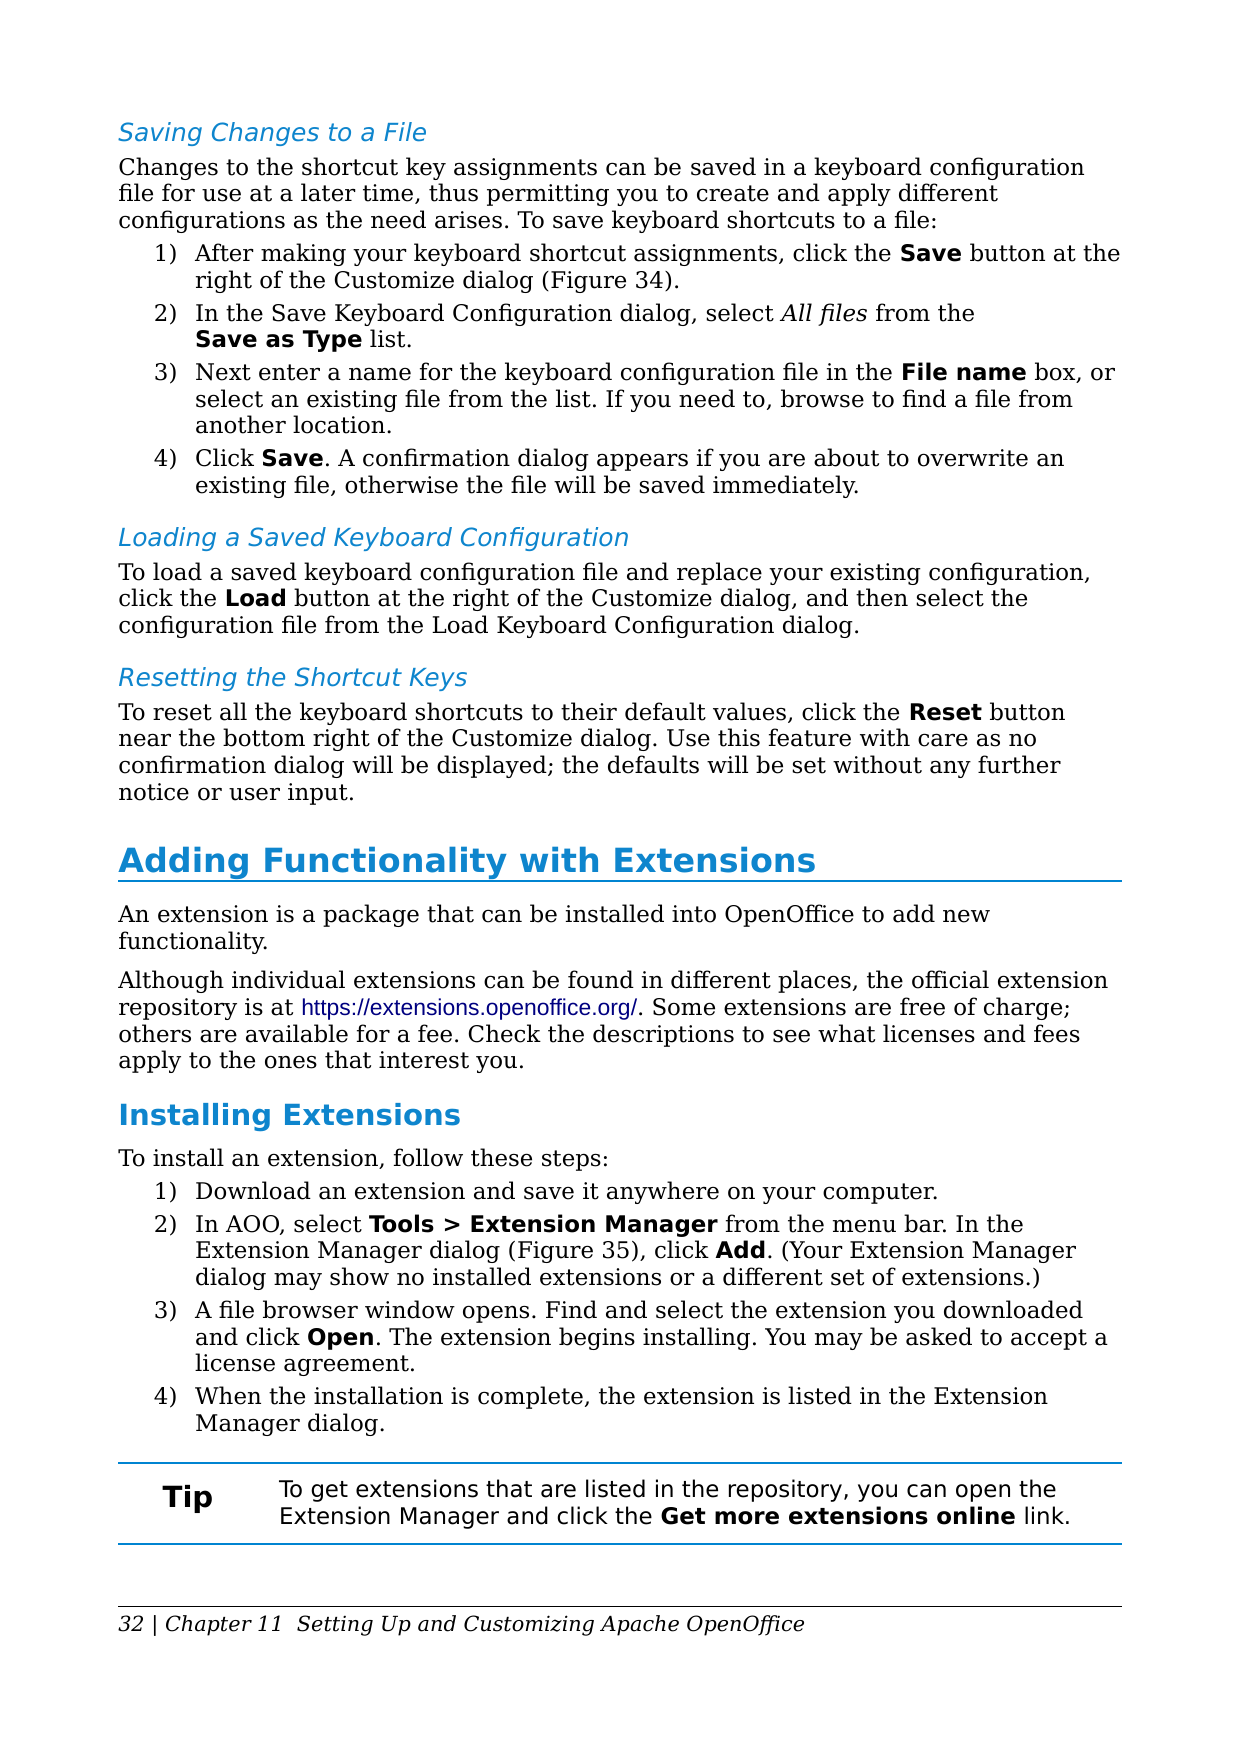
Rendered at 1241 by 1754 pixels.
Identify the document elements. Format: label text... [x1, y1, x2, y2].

table_header To get extensions that are listed in the repository, you can open the Extension Manager and click the Get more extensions online link. [258, 1464, 1122, 1543]
list In the Save Keyboard Configuration dialog, select All files from the Save as Type list. [177, 300, 1122, 353]
text Although individual extensions can be found in different places, the official extension repository is at https://extensions.openoffice.org/. Some extensions are free of charge; others are available for a fee. Check the descriptions to see what licenses and fees apply to the ones that interest you. [118, 967, 1122, 1074]
subtitle Adding Functionality with Extensions [118, 842, 1122, 880]
list Click Save. A confirmation dialog appears if you are about to overwrite an existing file, otherwise the file will be saved immediately. [177, 446, 1122, 499]
text An extension is a package that can be installed into OpenOffice to add new functionality. [118, 901, 1122, 955]
text To load a saved keyboard configuration file and replace your existing configuration, click the Load button at the right of the Customize dialog, and then select the configuration file from the Load Keyboard Configuration dialog. [118, 559, 1122, 639]
table_header Tip [118, 1464, 257, 1543]
list A file browser window opens. Find and select the extension you downloaded and click Open. The extension begins installing. You may be asked to accept a license agreement. [177, 1297, 1122, 1377]
subtitle Resetting the Shortcut Keys [118, 663, 1122, 692]
list To install an extension, follow these steps: [118, 1145, 1122, 1171]
list Next enter a name for the keyboard configuration file in the File name box, or select an existing file from the list. If you need to, browse to find a file from another location. [177, 359, 1122, 439]
subtitle Loading a Saved Keyboard Configuration [118, 523, 1122, 552]
subtitle Saving Changes to a File [118, 118, 1122, 147]
list When the installation is complete, the extension is listed in the Extension Manager dialog. [177, 1383, 1122, 1437]
list Download an extension and save it anywhere on your computer. [177, 1178, 1122, 1204]
text To reset all the keyboard shortcuts to their default values, click the Reset button near the bottom right of the Customize dialog. Use this feature with care as no confirmation dialog will be displayed; the defaults will be set without any further notice or user input. [118, 699, 1122, 805]
list After making your keyboard shortcut assignments, click the Save button at the right of the Customize dialog (Figure 34). [177, 240, 1122, 293]
subtitle Installing Extensions [118, 1098, 1122, 1132]
list In AOO, select Tools > Extension Manager from the menu bar. In the Extension Manager dialog (Figure 35), click Add. (Your Extension Manager dialog may show no installed extensions or a different set of extensions.) [177, 1211, 1122, 1291]
list Changes to the shortcut key assignments can be saved in a keyboard configuration file for use at a later time, thus permitting you to create and apply different configurations as the need arises. To save keyboard shortcuts to a file: [118, 154, 1122, 234]
